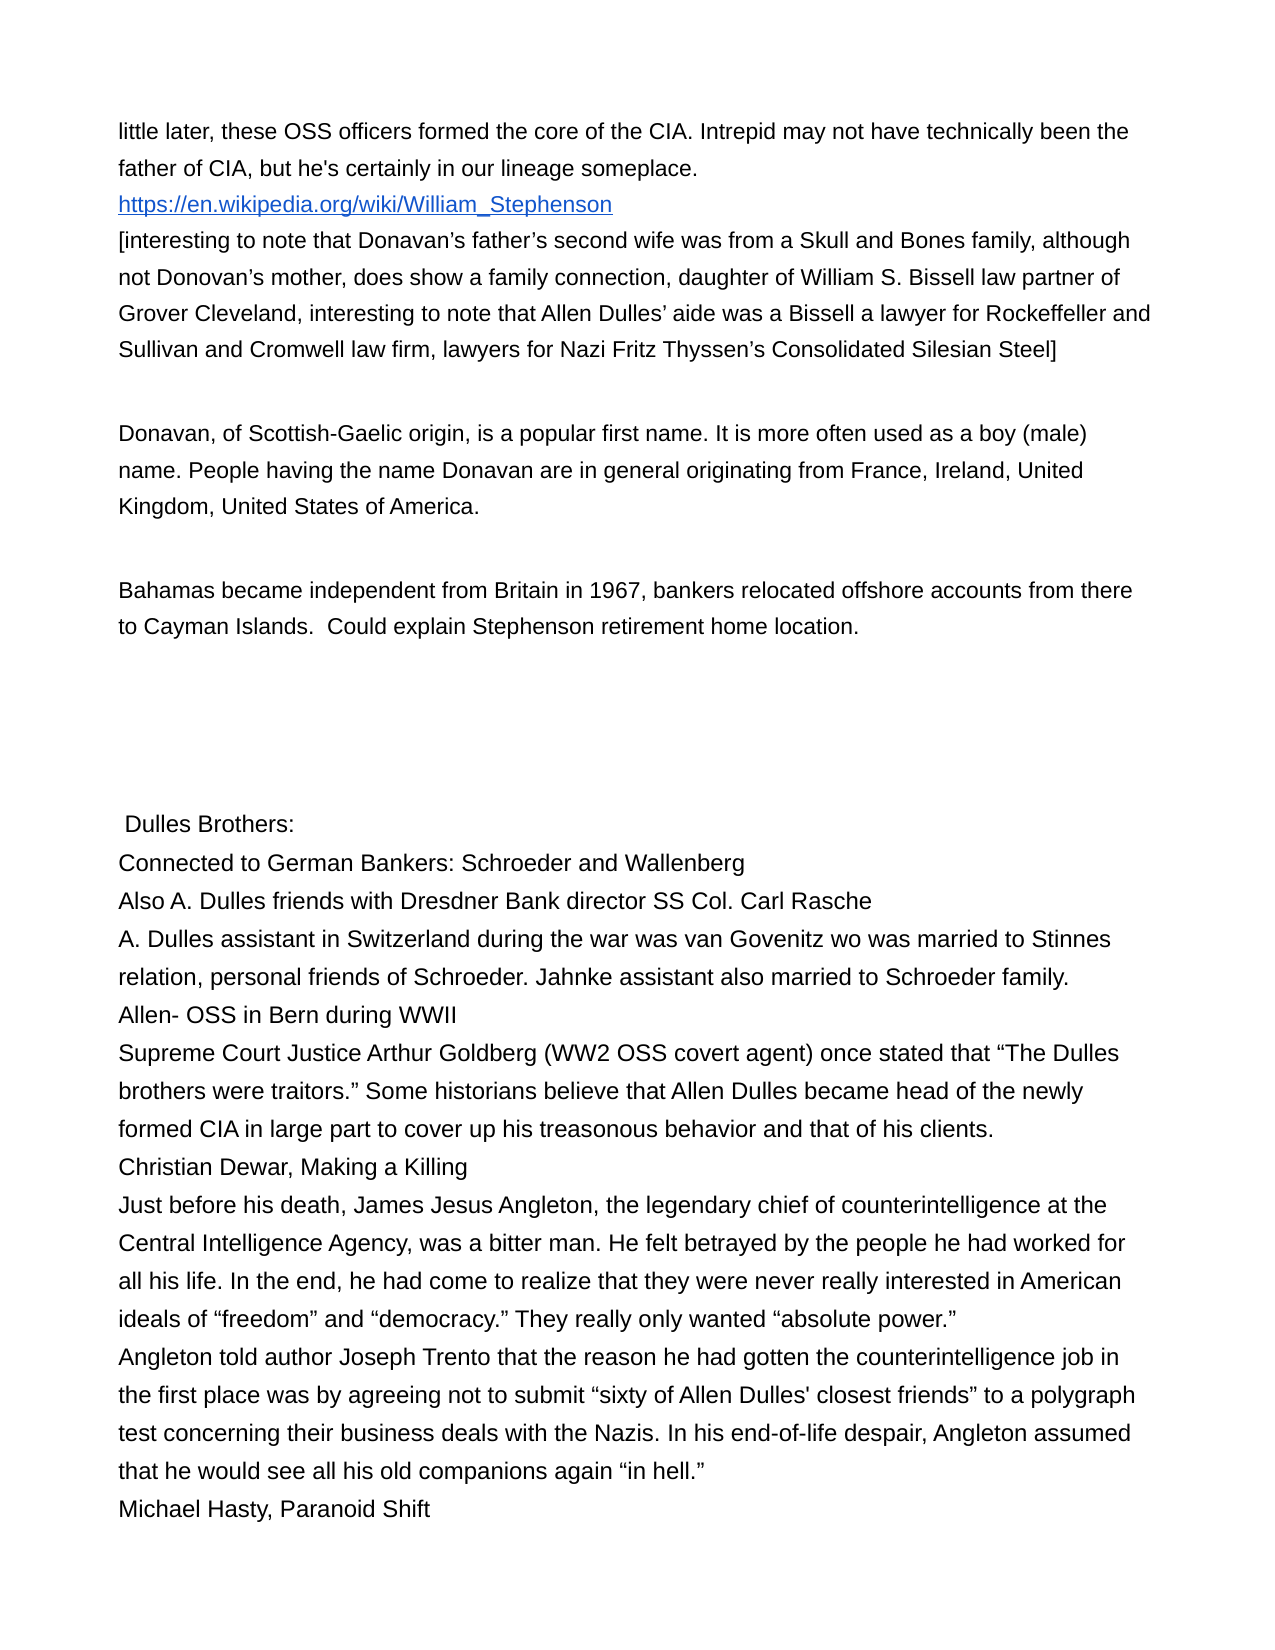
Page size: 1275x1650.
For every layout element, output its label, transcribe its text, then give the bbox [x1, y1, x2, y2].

text [interesting to note that Donavan’s father’s second wife was from a Skull and Bones family, although not Donovan’s mother, does show a family connection, daughter of William S. Bissell law partner of Grover Cleveland, interesting to note that Allen Dulles’ aide was a Bissell a lawyer for Rockeffeller and Sullivan and Cromwell law firm, lawyers for Nazi Fritz Thyssen’s Consolidated Silesian Steel] [118, 227, 1157, 363]
text Dulles Brothers: [118, 809, 1157, 838]
text Connected to German Bankers: Schroeder and Wallenberg [118, 849, 1157, 877]
text Christian Dewar, Making a Killing [118, 1153, 1157, 1181]
text Donavan, of Scottish-Gaelic origin, is a popular first name. It is more often used as a boy (male) name. People having the name Donavan are in general originating from France, Ireland, United Kingdom, United States of America. [118, 420, 1157, 519]
text Allen- OSS in Bern during WWII [118, 1001, 1157, 1029]
text Just before his death, James Jesus Angleton, the legendary chief of counterintelligence at the Central Intelligence Agency, was a bitter man. He felt betrayed by the people he had worked for all his life. In the end, he had come to realize that they were never really interested in American ideals of “freedom” and “democracy.” They really only wanted “absolute power.” [118, 1191, 1157, 1333]
text Michael Hasty, Paranoid Shift [118, 1495, 1157, 1523]
text https://en.wikipedia.org/wiki/William_Stephenson [118, 191, 1157, 217]
text Bahamas became independent from Britain in 1967, bankers relocated offshore accounts from there to Cayman Islands. Could explain Stephenson retirement home location. [118, 577, 1157, 639]
text Also A. Dulles friends with Dresdner Bank director SS Col. Carl Rasche [118, 887, 1157, 914]
text A. Dulles assistant in Switzerland during the war was van Govenitz wo was married to Stinnes relation, personal friends of Schroeder. Jahnke assistant also married to Schroeder family. [118, 925, 1157, 991]
text little later, these OSS officers formed the core of the CIA. Intrepid may not have technically been the father of CIA, but he's certainly in our lineage someplace. [118, 118, 1157, 181]
text Angleton told author Joseph Trento that the reason he had gotten the counterintelligence job in the first place was by agreeing not to submit “sixty of Allen Dulles' closest friends” to a polygraph test concerning their business deals with the Nazis. In his end-of-life despair, Angleton assumed that he would see all his old companions again “in hell.” [118, 1343, 1157, 1485]
text Supreme Court Justice Arthur Goldberg (WW2 OSS covert agent) once stated that “The Dulles brothers were traitors.” Some historians believe that Allen Dulles became head of the newly formed CIA in large part to cover up his treasonous behavior and that of his clients. [118, 1039, 1157, 1143]
